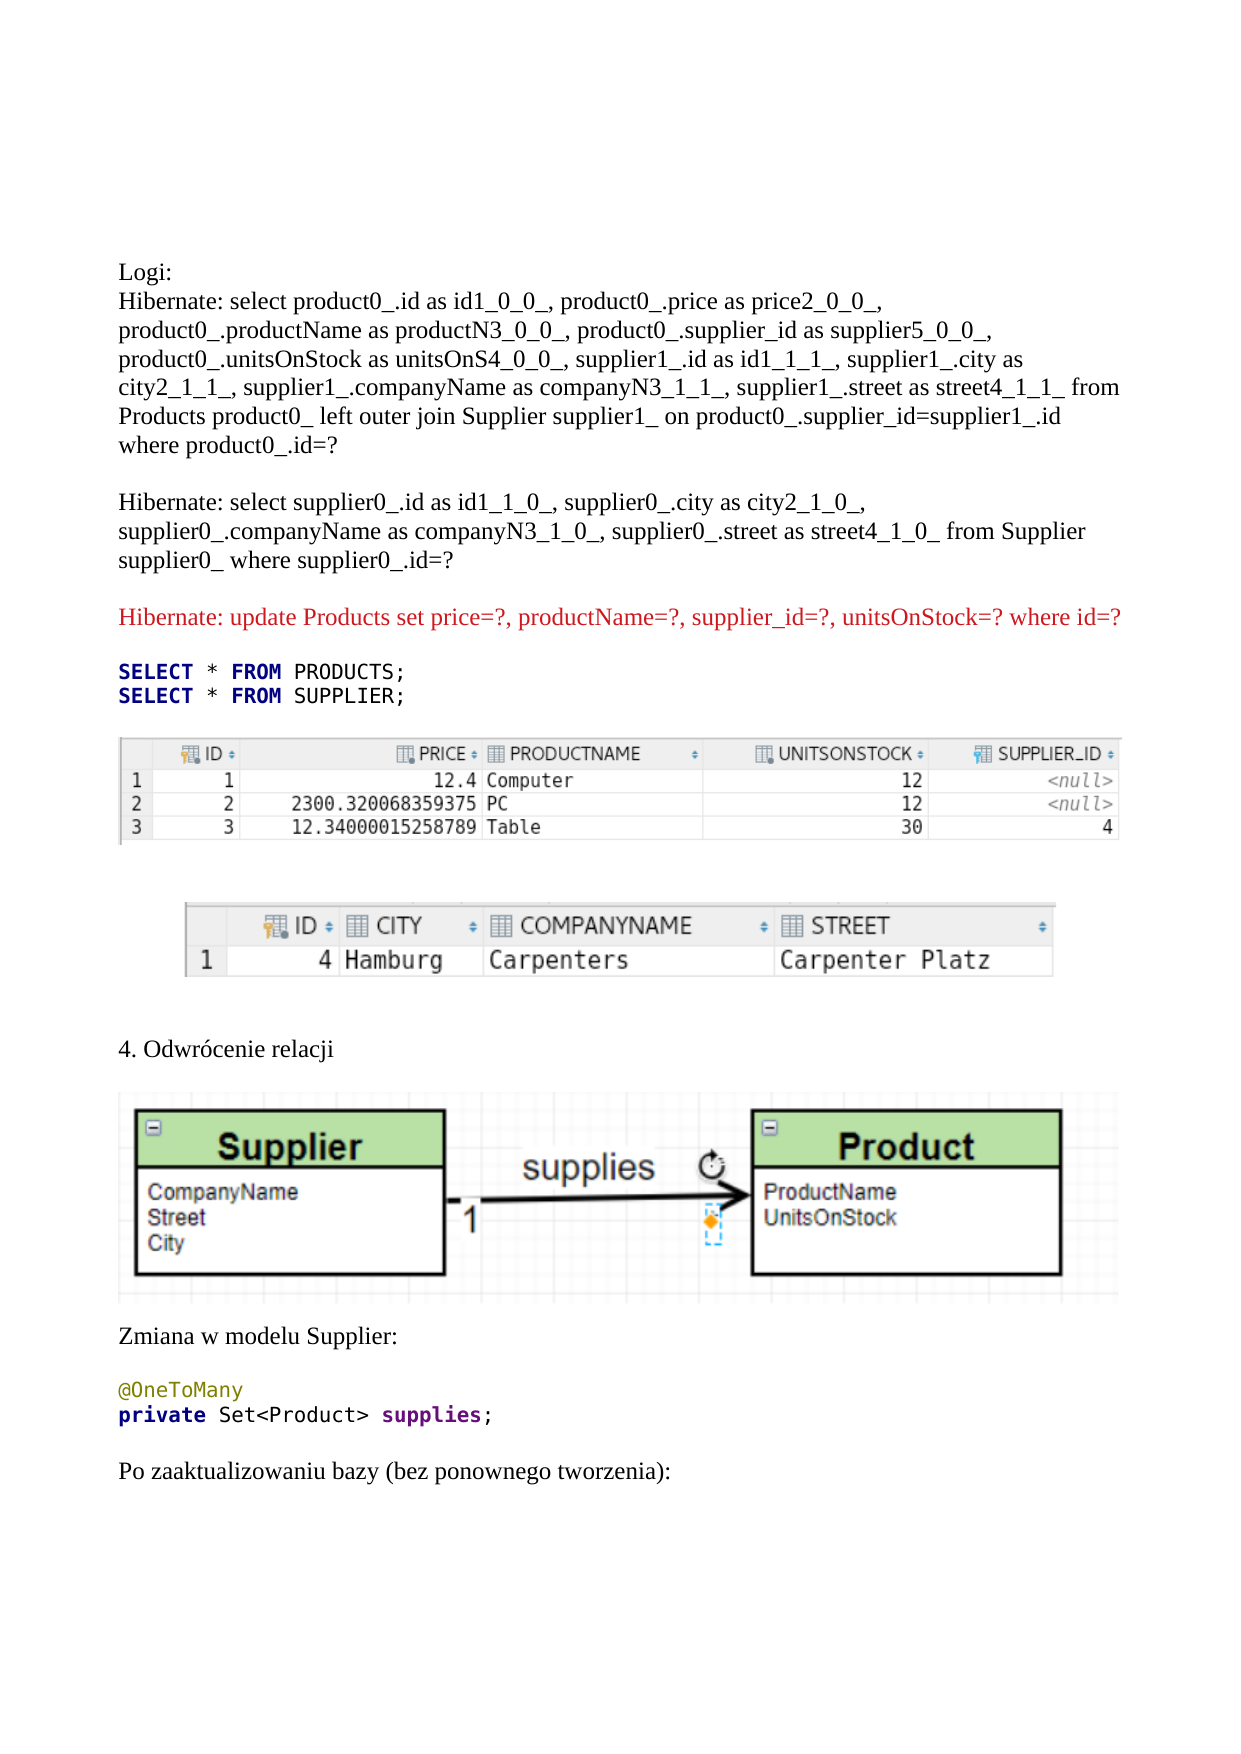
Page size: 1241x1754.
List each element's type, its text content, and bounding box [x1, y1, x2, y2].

text Hibernate: update Products set price=?, productName=?, supplier_id=?, unitsOnStock=? where id=? [118, 602, 1122, 631]
text private Set<Product> supplies; [118, 1403, 1122, 1427]
text SELECT * FROM SUPPLIER; [118, 684, 1122, 708]
picture [184, 902, 1057, 977]
text @OneToMany [118, 1378, 1122, 1403]
picture [118, 737, 1123, 845]
picture [118, 1092, 1123, 1321]
text Zmiana w modelu Supplier: [118, 1321, 1122, 1349]
text Hibernate: select supplier0_.id as id1_1_0_, supplier0_.city as city2_1_0_, supplier0_.companyName as companyN3_1_0_, supplier0_.street as street4_1_0_ from Supplier supplier0_ where supplier0_.id=? [118, 487, 1122, 574]
text 4. Odwrócenie relacji [118, 1034, 1122, 1063]
text SELECT * FROM PRODUCTS; [118, 660, 1122, 684]
text Hibernate: select product0_.id as id1_0_0_, product0_.price as price2_0_0_, product0_.productName as productN3_0_0_, product0_.supplier_id as supplier5_0_0_, product0_.unitsOnStock as unitsOnS4_0_0_, supplier1_.id as id1_1_1_, supplier1_.city as city2_1_1_, supplier1_.companyName as companyN3_1_1_, supplier1_.street as street4_1_1_ from Products product0_ left outer join Supplier supplier1_ on product0_.supplier_id=supplier1_.id where product0_.id=? [118, 286, 1122, 459]
text Po zaaktualizowaniu bazy (bez ponownego tworzenia): [118, 1456, 1122, 1485]
text Logi: [118, 257, 1122, 286]
